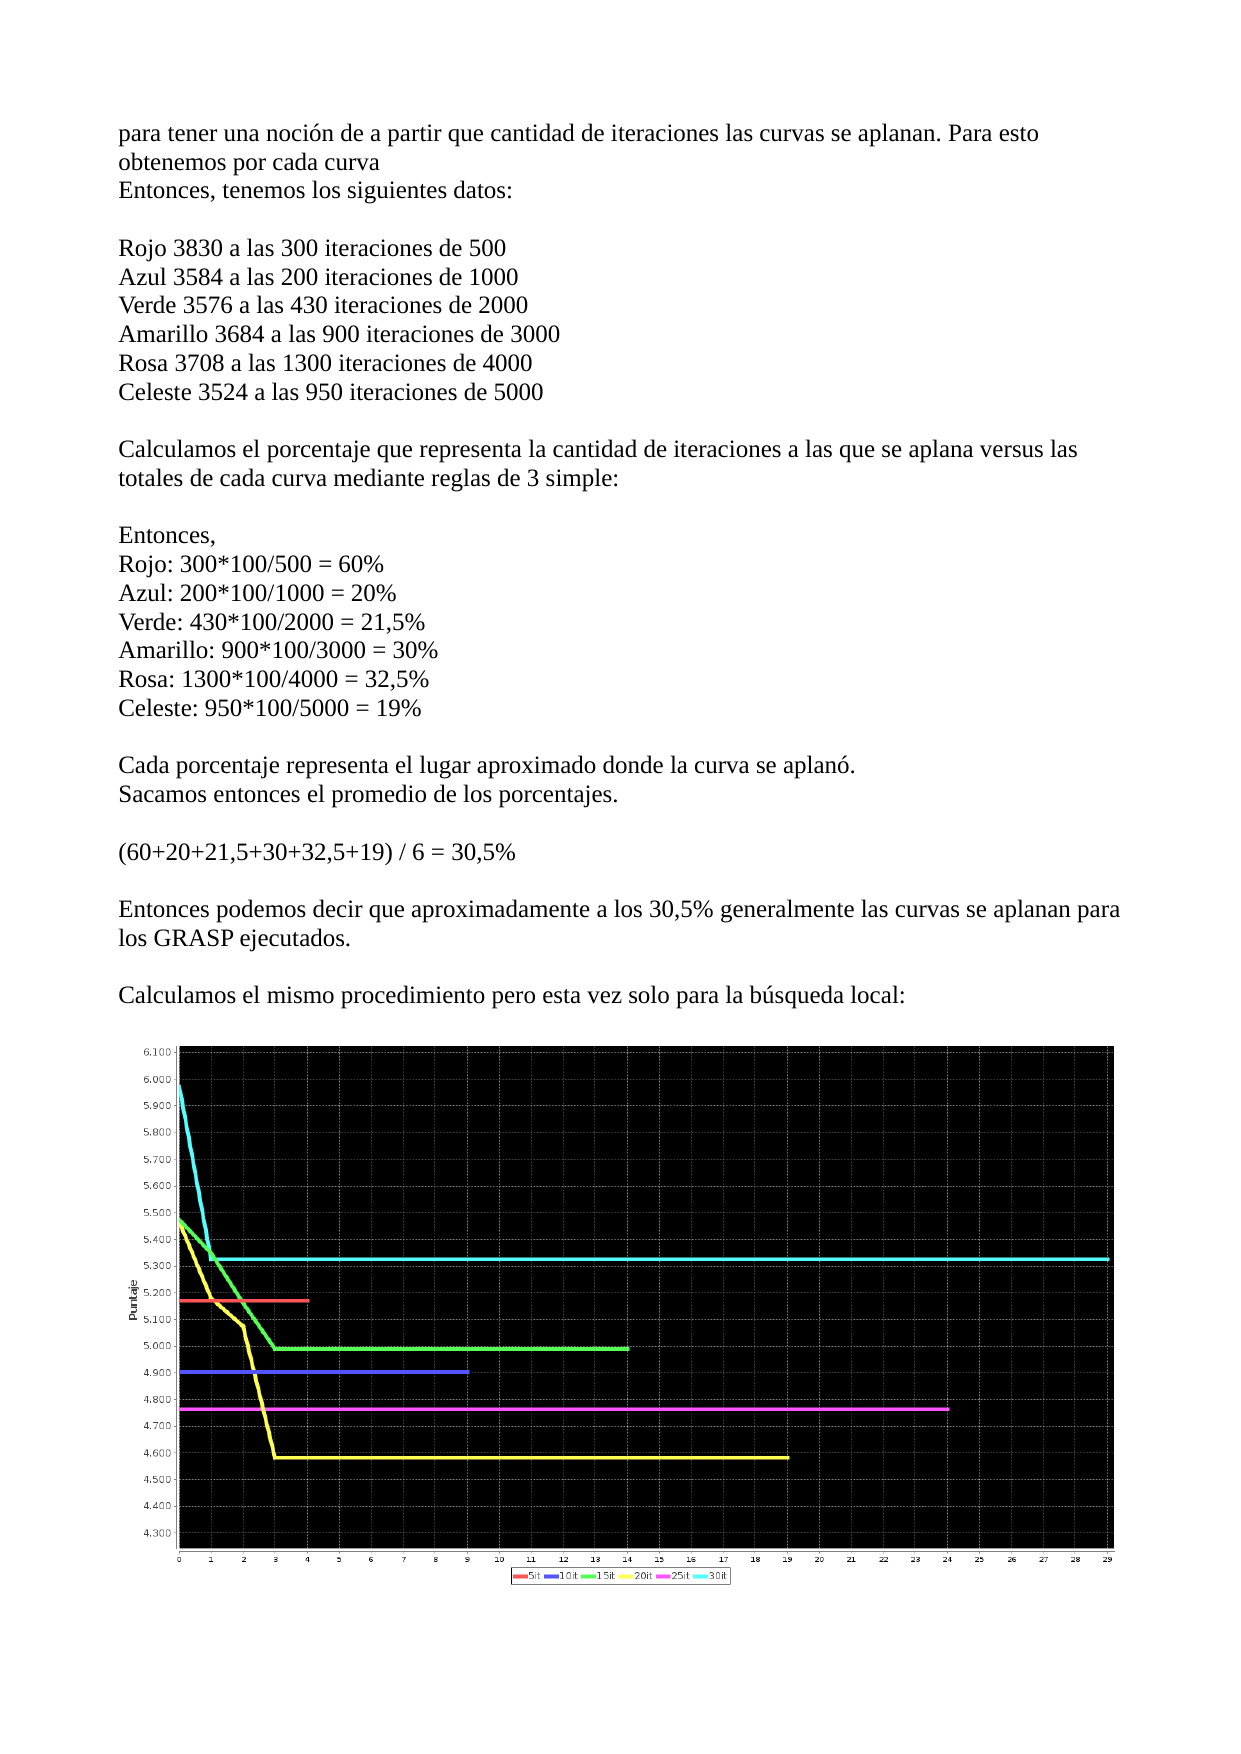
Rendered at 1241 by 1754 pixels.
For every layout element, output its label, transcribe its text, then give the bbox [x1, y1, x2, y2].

text Calculamos el mismo procedimiento pero esta vez solo para la búsqueda local: [118, 981, 1122, 1009]
text Cada porcentaje representa el lugar aproximado donde la curva se aplanó. [118, 751, 1122, 779]
text Verde 3576 a las 430 iteraciones de 2000 [118, 291, 1122, 319]
text Entonces podemos decir que aproximadamente a los 30,5% generalmente las curvas se aplanan para los GRASP ejecutados. [118, 894, 1122, 952]
text Rojo: 300*100/500 = 60% [118, 549, 1122, 578]
text Entonces, [118, 521, 1122, 549]
text Entonces, tenemos los siguientes datos: [118, 176, 1122, 204]
text Sacamos entonces el promedio de los porcentajes. [118, 779, 1122, 808]
text Verde: 430*100/2000 = 21,5% [118, 607, 1122, 636]
text Celeste: 950*100/5000 = 19% [118, 693, 1122, 722]
text Amarillo 3684 a las 900 iteraciones de 3000 [118, 319, 1122, 348]
text Rosa: 1300*100/4000 = 32,5% [118, 664, 1122, 693]
text (60+20+21,5+30+32,5+19) / 6 = 30,5% [118, 837, 1122, 866]
text Azul: 200*100/1000 = 20% [118, 578, 1122, 607]
text Celeste 3524 a las 950 iteraciones de 5000 [118, 377, 1122, 406]
picture [118, 1038, 1123, 1585]
text Rojo 3830 a las 300 iteraciones de 500 [118, 233, 1122, 262]
text Amarillo: 900*100/3000 = 30% [118, 636, 1122, 664]
text Azul 3584 a las 200 iteraciones de 1000 [118, 262, 1122, 291]
text para tener una noción de a partir que cantidad de iteraciones las curvas se aplanan. Para esto obtenemos por cada curva [118, 118, 1122, 176]
text Calculamos el porcentaje que representa la cantidad de iteraciones a las que se aplana versus las totales de cada curva mediante reglas de 3 simple: [118, 434, 1122, 492]
text Rosa 3708 a las 1300 iteraciones de 4000 [118, 348, 1122, 377]
